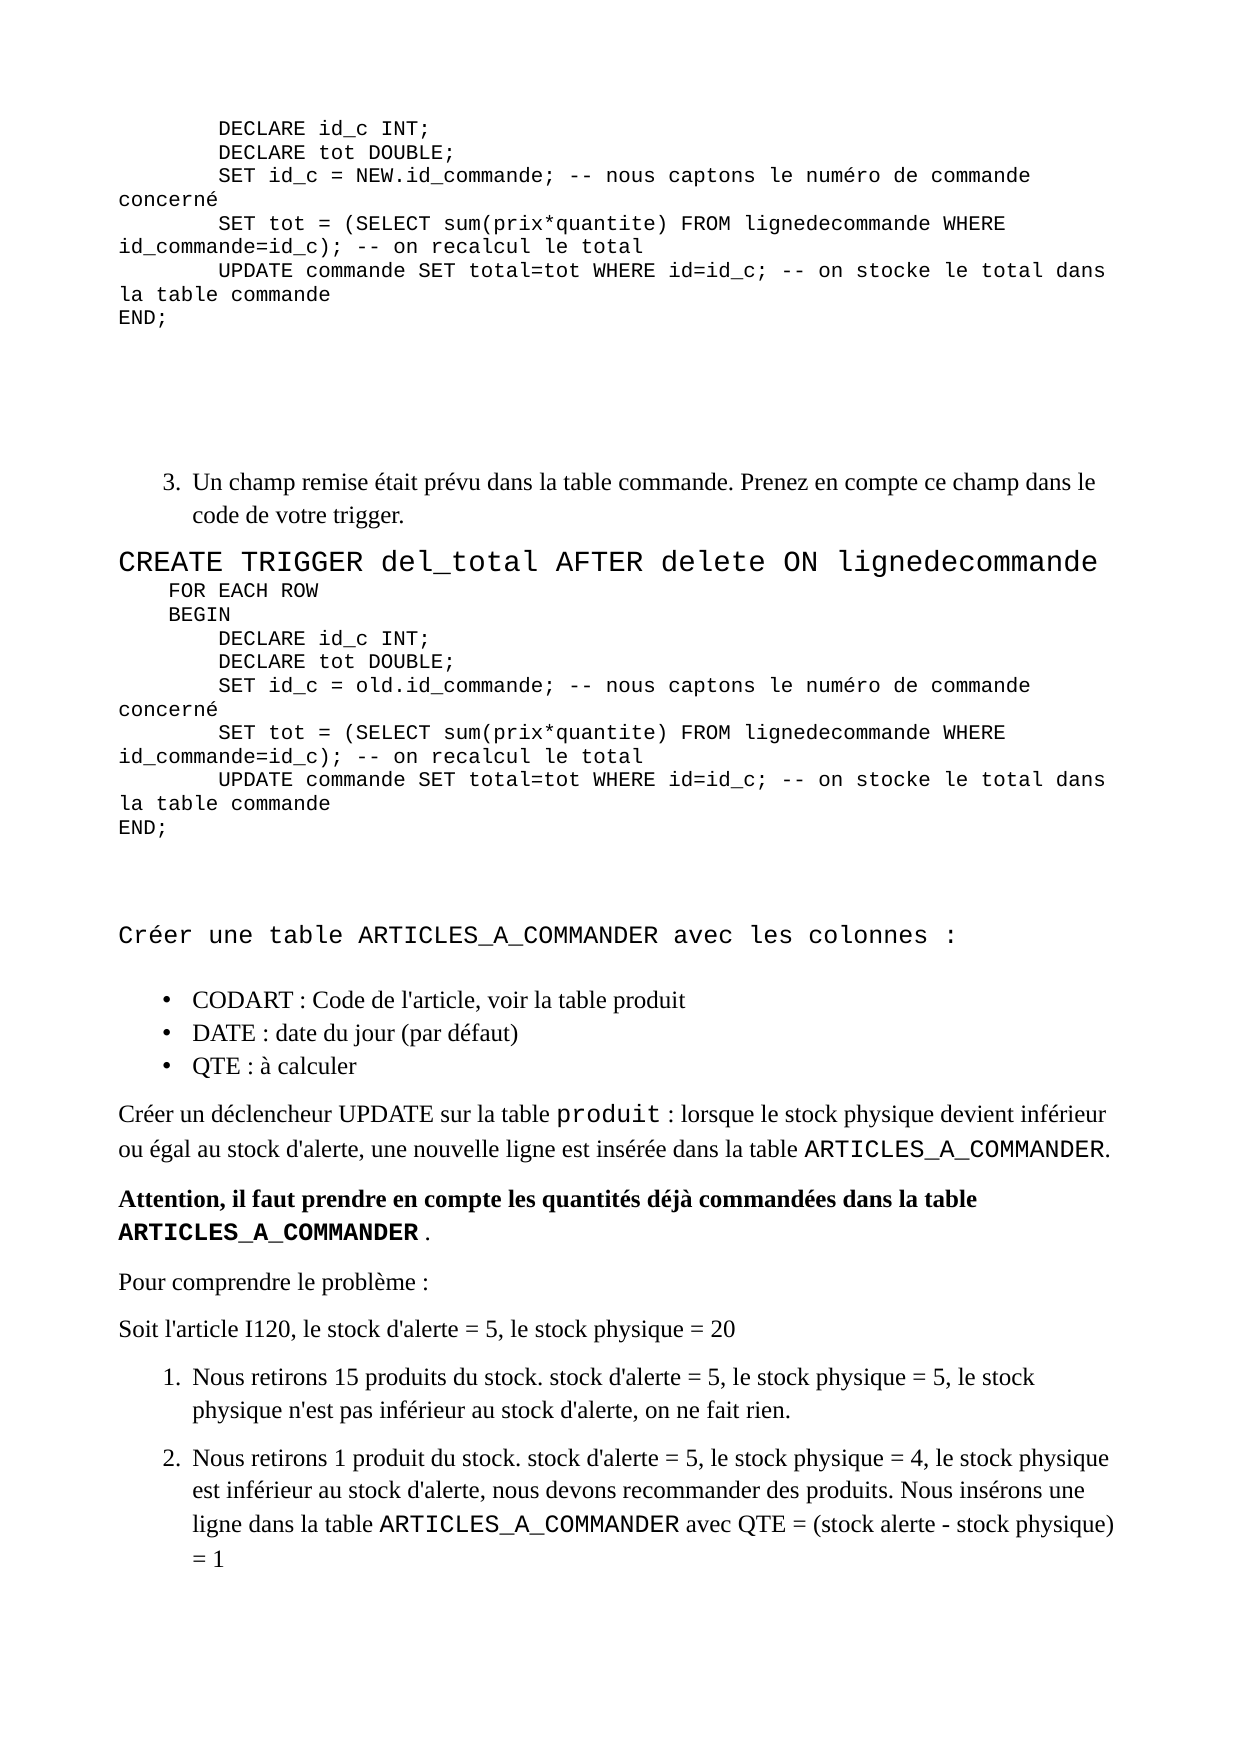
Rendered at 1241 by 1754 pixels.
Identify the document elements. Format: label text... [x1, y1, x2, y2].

list Nous retirons 1 produit du stock. stock d'alerte = 5, le stock physique = 4, le stock physique est inférieur au stock d'alerte, nous devons recommander des produits. Nous insérons une ligne dans la table ARTICLES_A_COMMANDER avec QTE = (stock alerte - stock physique) = 1 [162, 1443, 1122, 1572]
text SET id_c = NEW.id_commande; -- nous captons le numéro de commande concerné [118, 165, 1122, 213]
list Un champ remise était prévu dans la table commande. Prenez en compte ce champ dans le code de votre trigger. [162, 467, 1122, 528]
text CREATE TRIGGER del_total AFTER delete ON lignedecommande [118, 547, 1122, 580]
text Pour comprendre le problème : [118, 1267, 1122, 1296]
text DECLARE id_c INT; [118, 118, 1122, 142]
text SET tot = (SELECT sum(prix*quantite) FROM lignedecommande WHERE id_commande=id_c); -- on recalcul le total [118, 213, 1122, 260]
text Créer une table ARTICLES_A_COMMANDER avec les colonnes : [118, 923, 1122, 951]
text SET id_c = old.id_commande; -- nous captons le numéro de commande concerné [118, 675, 1122, 722]
text Soit l'article I120, le stock d'alerte = 5, le stock physique = 20 [118, 1314, 1122, 1343]
list Nous retirons 15 produits du stock. stock d'alerte = 5, le stock physique = 5, le stock physique n'est pas inférieur au stock d'alerte, on ne fait rien. [162, 1362, 1122, 1424]
list QTE : à calculer [162, 1051, 1122, 1080]
text END; [118, 817, 1122, 840]
text DECLARE tot DOUBLE; [118, 651, 1122, 675]
text SET tot = (SELECT sum(prix*quantite) FROM lignedecommande WHERE id_commande=id_c); -- on recalcul le total [118, 722, 1122, 769]
text Créer un déclencheur UPDATE sur la table produit : lorsque le stock physique devient inférieur ou égal au stock d'alerte, une nouvelle ligne est insérée dans la table ARTICLES_A_COMMANDER. [118, 1099, 1122, 1164]
list DATE : date du jour (par défaut) [162, 1018, 1122, 1047]
text END; [118, 307, 1122, 331]
text DECLARE id_c INT; [118, 628, 1122, 651]
list CODART : Code de l'article, voir la table produit [162, 985, 1122, 1014]
text BEGIN [118, 604, 1122, 628]
text DECLARE tot DOUBLE; [118, 142, 1122, 165]
text FOR EACH ROW [118, 580, 1122, 604]
text UPDATE commande SET total=tot WHERE id=id_c; -- on stocke le total dans la table commande [118, 769, 1122, 817]
text UPDATE commande SET total=tot WHERE id=id_c; -- on stocke le total dans la table commande [118, 260, 1122, 307]
text Attention, il faut prendre en compte les quantités déjà commandées dans la table ARTICLES_A_COMMANDER . [118, 1184, 1122, 1248]
